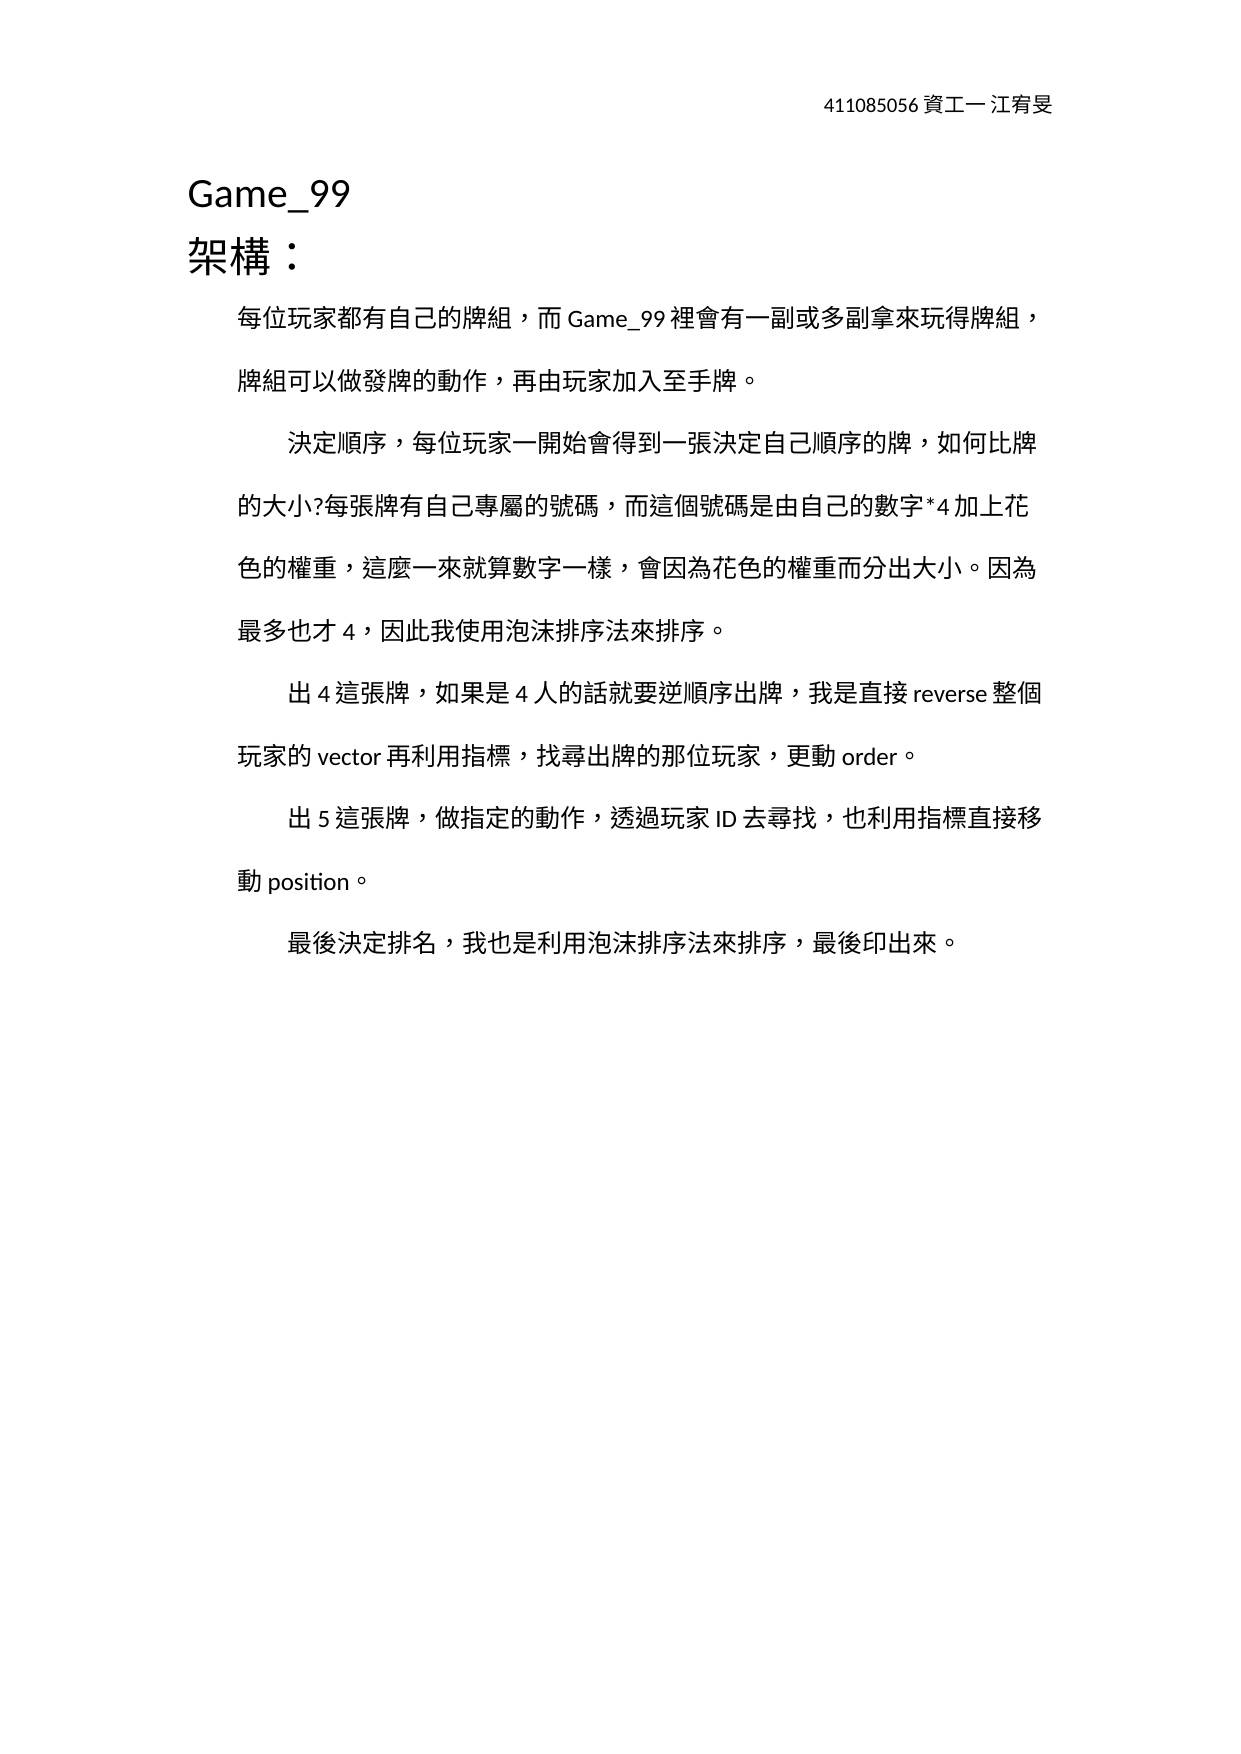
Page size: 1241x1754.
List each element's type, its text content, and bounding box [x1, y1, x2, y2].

text 架構： [187, 213, 1053, 275]
text 每位玩家都有自己的牌組，而Game_99裡會有一副或多副拿來玩得牌組，牌組可以做發牌的動作，再由玩家加入至手牌。 [237, 275, 1053, 400]
text 決定順序，每位玩家一開始會得到一張決定自己順序的牌，如何比牌的大小?每張牌有自己專屬的號碼，而這個號碼是由自己的數字*4加上花色的權重，這麼一來就算數字一樣，會因為花色的權重而分出大小。因為最多也才4，因此我使用泡沫排序法來排序。 [237, 400, 1053, 650]
text Game_99 [187, 150, 1053, 213]
text 最後決定排名，我也是利用泡沫排序法來排序，最後印出來。 [237, 900, 1053, 963]
text 出4這張牌，如果是4人的話就要逆順序出牌，我是直接reverse整個玩家的vector再利用指標，找尋出牌的那位玩家，更動order。 [237, 650, 1053, 775]
text 出5這張牌，做指定的動作，透過玩家ID去尋找，也利用指標直接移動position。 [237, 775, 1053, 900]
